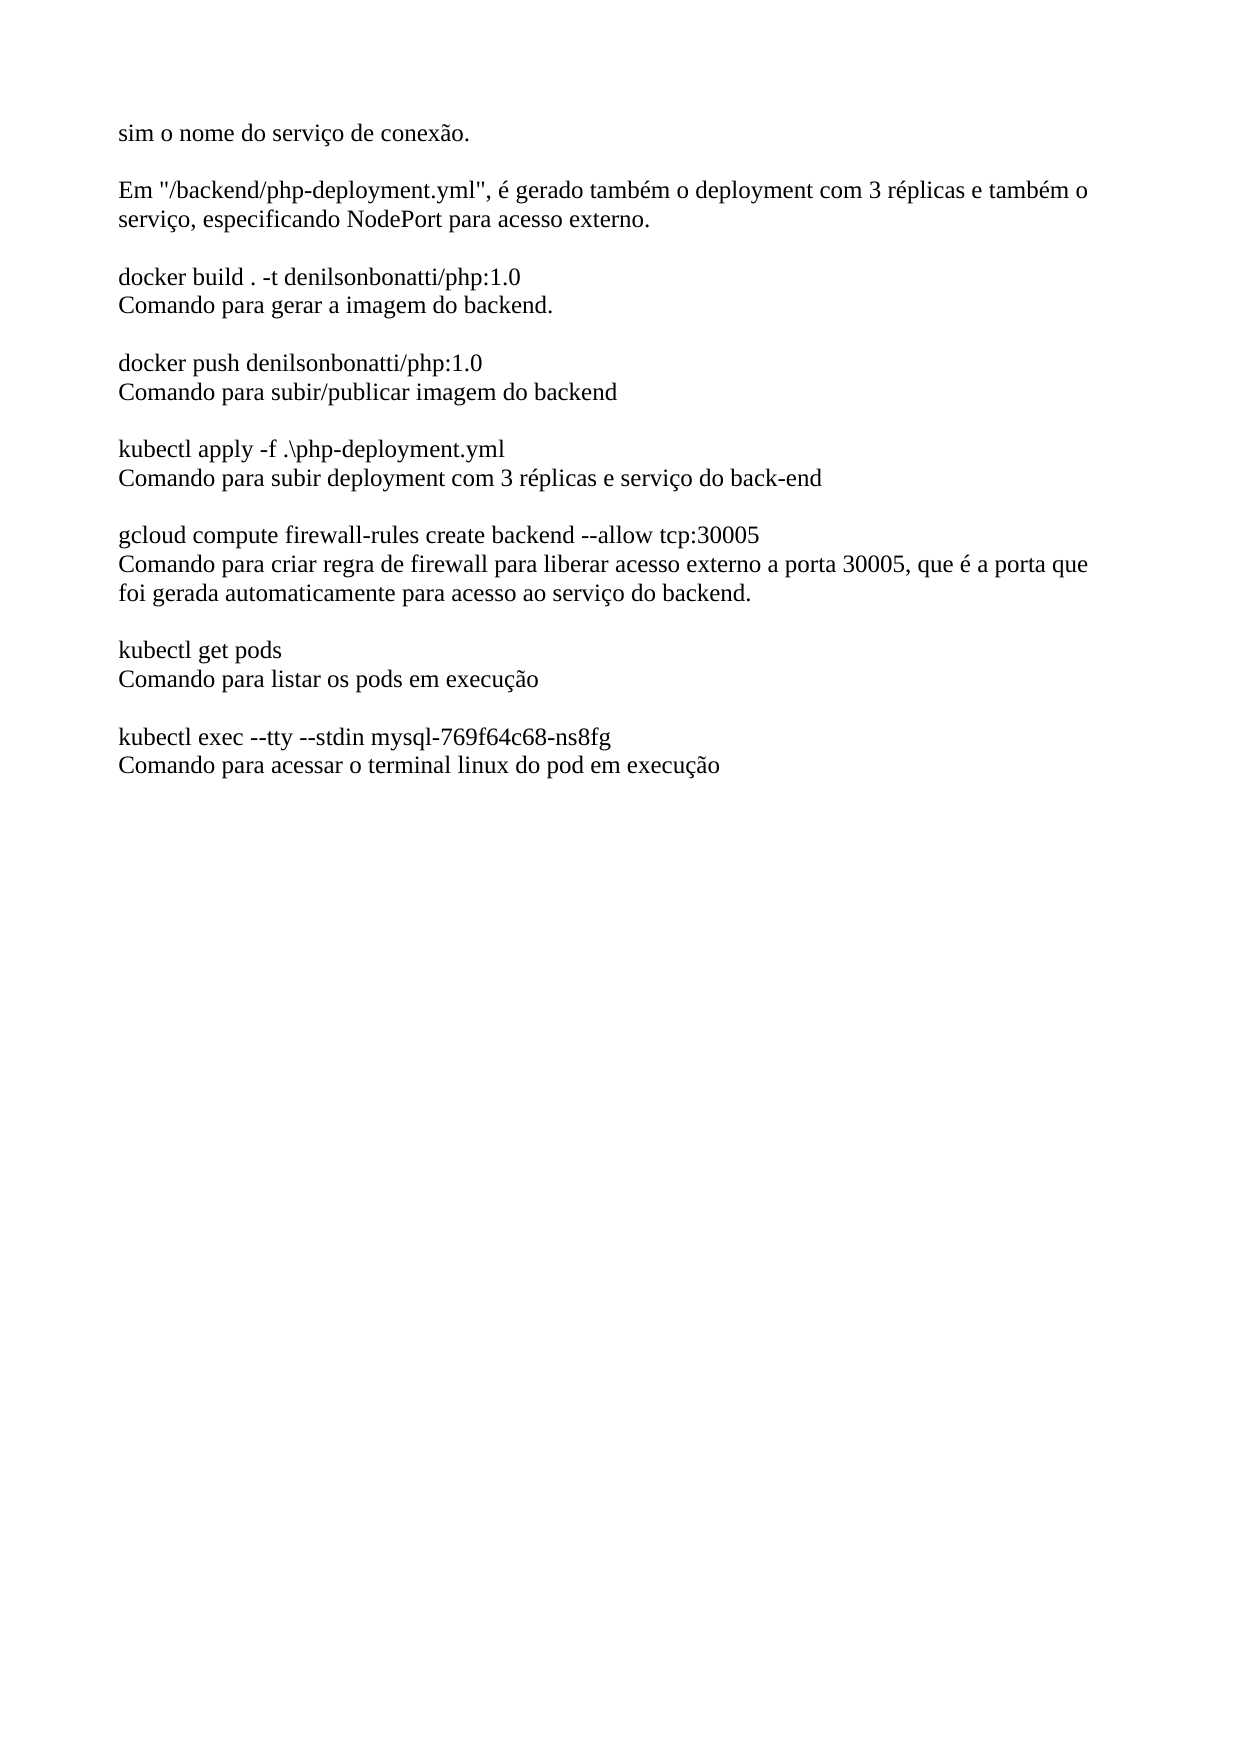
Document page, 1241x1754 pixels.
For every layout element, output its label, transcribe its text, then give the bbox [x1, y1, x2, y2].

text sim o nome do serviço de conexão. [118, 118, 1122, 147]
text Comando para subir deployment com 3 réplicas e serviço do back-end [118, 463, 1122, 492]
text docker build . -t denilsonbonatti/php:1.0 [118, 262, 1122, 291]
text Em "/backend/php-deployment.yml", é gerado também o deployment com 3 réplicas e também o serviço, especificando NodePort para acesso externo. [118, 176, 1122, 233]
text Comando para subir/publicar imagem do backend [118, 377, 1122, 406]
text Comando para gerar a imagem do backend. [118, 291, 1122, 319]
text kubectl get pods [118, 636, 1122, 664]
text docker push denilsonbonatti/php:1.0 [118, 348, 1122, 377]
text kubectl exec --tty --stdin mysql-769f64c68-ns8fg [118, 722, 1122, 751]
text kubectl apply -f .\php-deployment.yml [118, 434, 1122, 463]
text gcloud compute firewall-rules create backend --allow tcp:30005 [118, 521, 1122, 549]
text Comando para listar os pods em execução [118, 664, 1122, 693]
text Comando para criar regra de firewall para liberar acesso externo a porta 30005, que é a porta que foi gerada automaticamente para acesso ao serviço do backend. [118, 549, 1122, 607]
text Comando para acessar o terminal linux do pod em execução [118, 751, 1122, 779]
